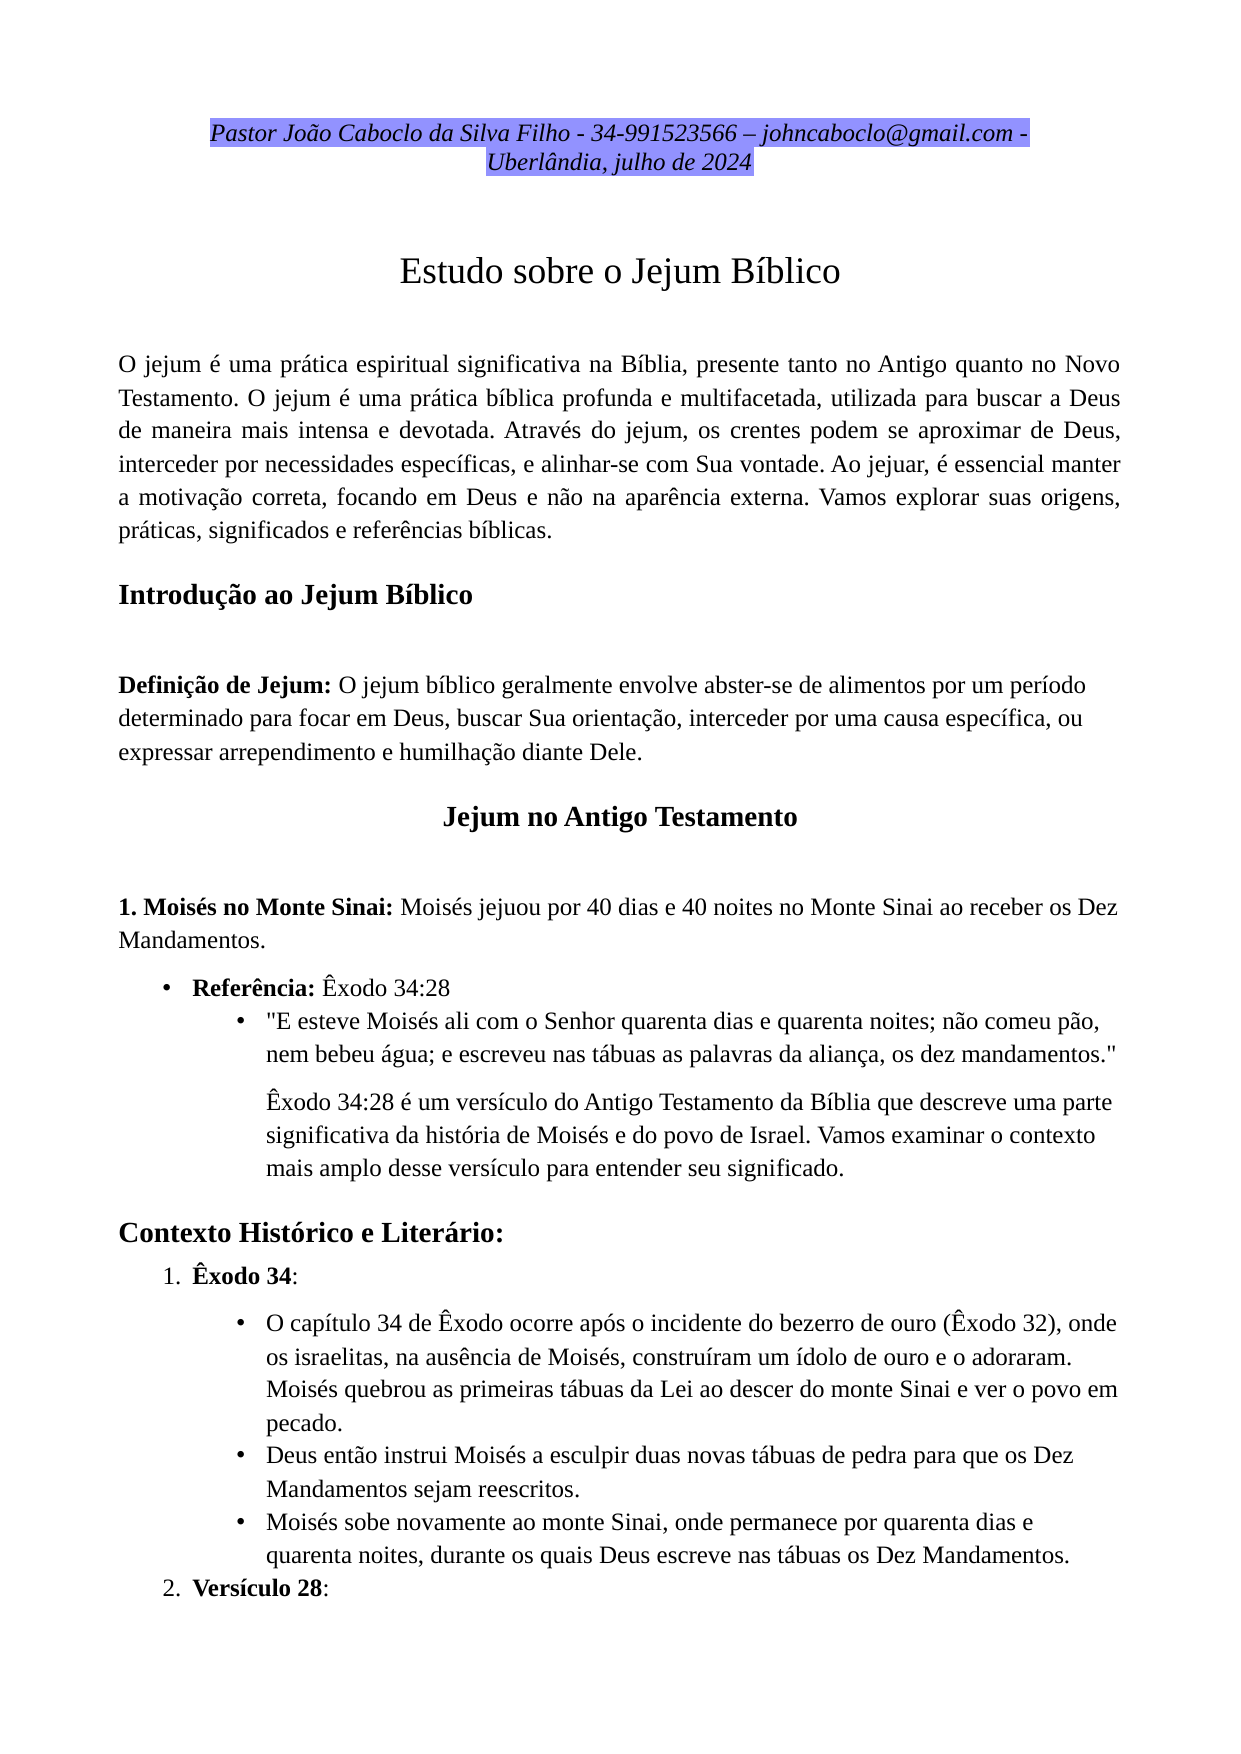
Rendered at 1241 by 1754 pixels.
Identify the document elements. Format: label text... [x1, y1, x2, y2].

subtitle Jejum no Antigo Testamento [118, 799, 1122, 832]
list Êxodo 34:28 é um versículo do Antigo Testamento da Bíblia que descreve uma parte significativa da história de Moisés e do povo de Israel. Vamos examinar o contexto mais amplo desse versículo para entender seu significado. [236, 1087, 1122, 1181]
list Referência: Êxodo 34:28 [162, 973, 1122, 1002]
list Êxodo 34: [162, 1261, 1122, 1290]
subtitle Contexto Histórico e Literário: [118, 1215, 1122, 1248]
text Estudo sobre o Jejum Bíblico [118, 248, 1122, 291]
text O jejum é uma prática espiritual significativa na Bíblia, presente tanto no Antigo quanto no Novo Testamento. O jejum é uma prática bíblica profunda e multifacetada, utilizada para buscar a Deus de maneira mais intensa e devotada. Através do jejum, os crentes podem se aproximar de Deus, interceder por necessidades específicas, e alinhar-se com Sua vontade. Ao jejuar, é essencial manter a motivação correta, focando em Deus e não na aparência externa. Vamos explorar suas origens, práticas, significados e referências bíblicas. [118, 349, 1122, 543]
text 1. Moisés no Monte Sinai: Moisés jejuou por 40 dias e 40 noites no Monte Sinai ao receber os Dez Mandamentos. [118, 892, 1122, 954]
list "E esteve Moisés ali com o Senhor quarenta dias e quarenta noites; não comeu pão, nem bebeu água; e escreveu nas tábuas as palavras da aliança, os dez mandamentos." [236, 1006, 1122, 1068]
list Moisés sobe novamente ao monte Sinai, onde permanece por quarenta dias e quarenta noites, durante os quais Deus escreve nas tábuas os Dez Mandamentos. [236, 1507, 1122, 1568]
text Definição de Jejum: O jejum bíblico geralmente envolve abster-se de alimentos por um período determinado para focar em Deus, buscar Sua orientação, interceder por uma causa específica, ou expressar arrependimento e humilhação diante Dele. [118, 671, 1122, 765]
list Deus então instrui Moisés a esculpir duas novas tábuas de pedra para que os Dez Mandamentos sejam reescritos. [236, 1441, 1122, 1502]
subtitle Introdução ao Jejum Bíblico [118, 577, 1122, 610]
list Versículo 28: [162, 1573, 1122, 1601]
list O capítulo 34 de Êxodo ocorre após o incidente do bezerro de ouro (Êxodo 32), onde os israelitas, na ausência de Moisés, construíram um ídolo de ouro e o adoraram. Moisés quebrou as primeiras tábuas da Lei ao descer do monte Sinai e ver o povo em pecado. [236, 1308, 1122, 1436]
